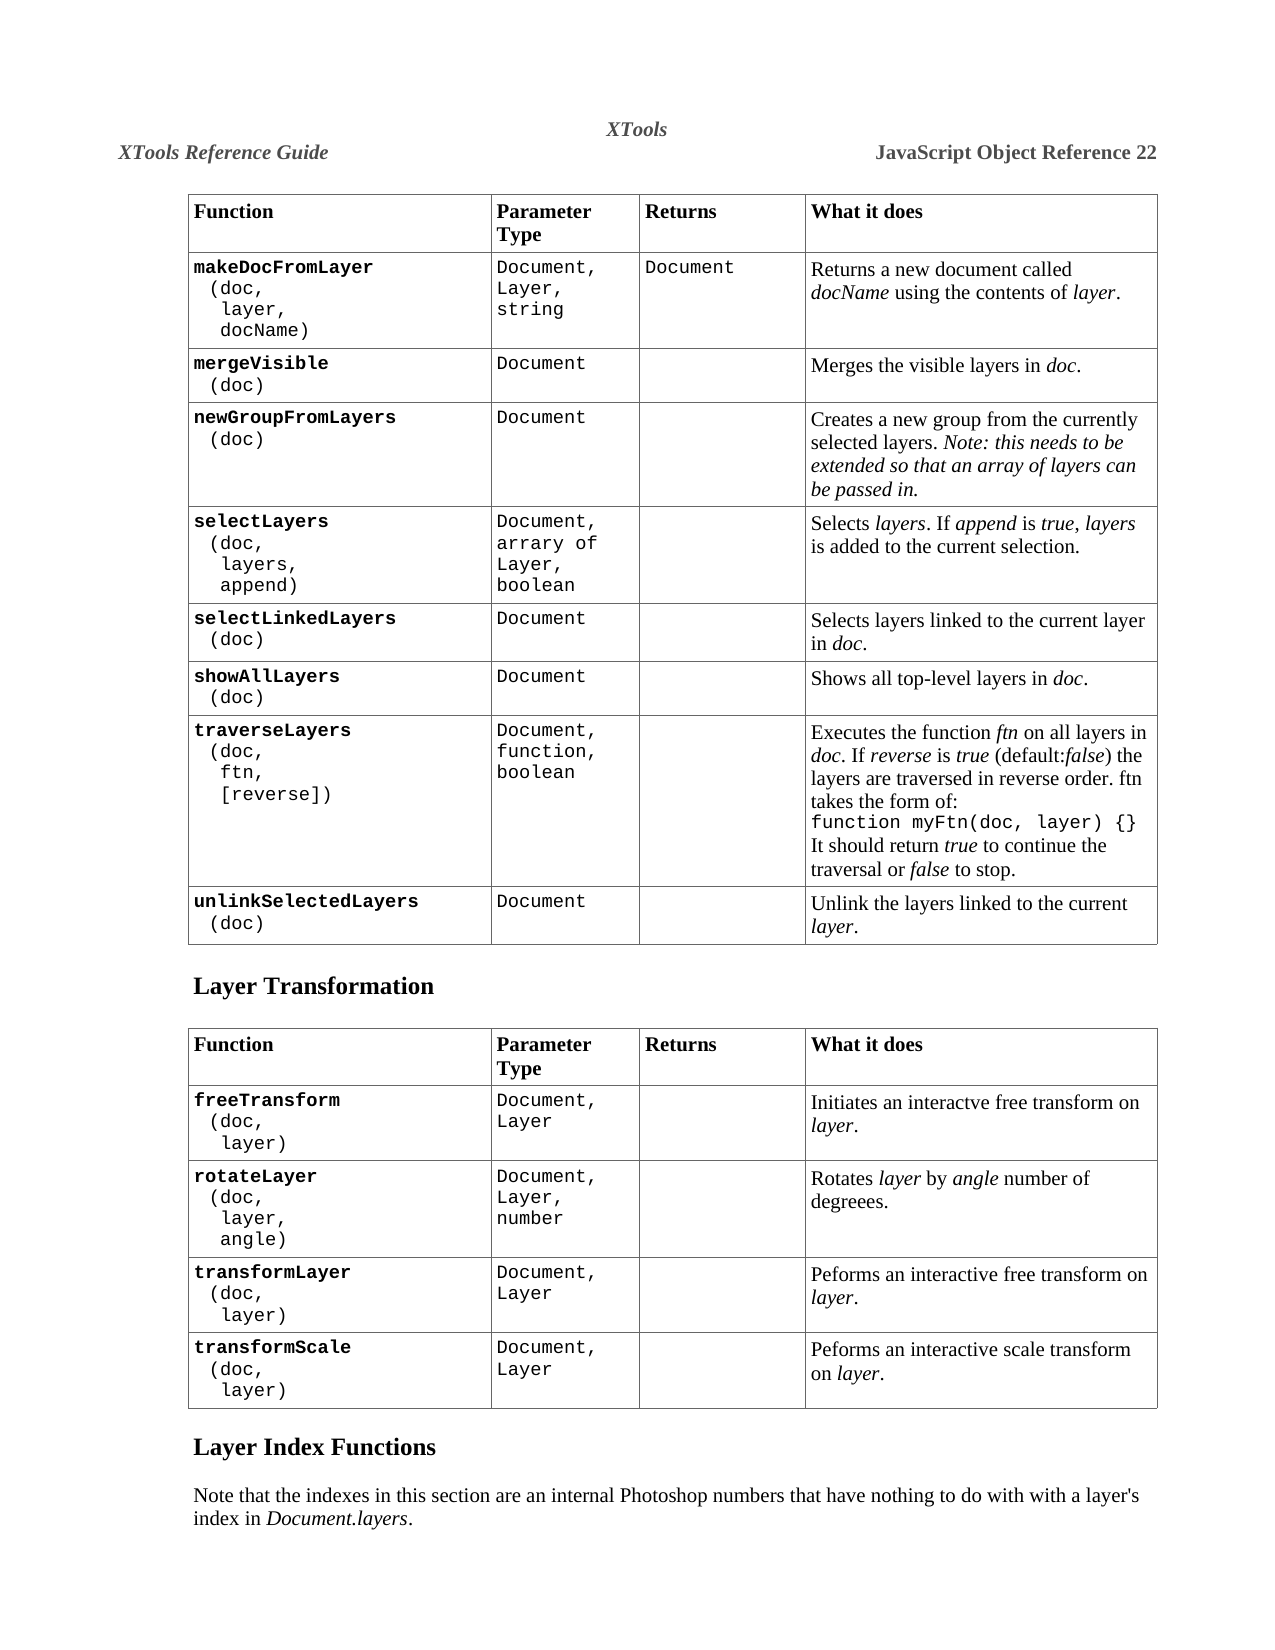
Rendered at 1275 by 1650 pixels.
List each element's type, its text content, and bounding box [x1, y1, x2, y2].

table_cell unlinkSelectedLayers (doc) [189, 887, 491, 944]
table_cell showAllLayers (doc) [189, 662, 491, 715]
table_cell Peforms an interactive free transform on layer. [806, 1258, 1157, 1332]
table_header Function [189, 1029, 491, 1085]
table_cell [640, 349, 805, 402]
table_cell Returns a new document called docName using the contents of layer. [806, 253, 1157, 348]
table_cell Document, Layer [492, 1333, 639, 1408]
table_cell Initiates an interactve free transform on layer. [806, 1086, 1157, 1160]
table_cell newGroupFromLayers (doc) [189, 403, 491, 506]
table_header Returns [640, 1029, 805, 1085]
table_cell Executes the function ftn on all layers in doc. If reverse is true (default:false) the layers are traversed in reverse order. ftn takes the form of: function myFtn(doc, layer) {} It should return true to continue the traversal or false to stop. [806, 716, 1157, 886]
table_cell Document, function, boolean [492, 716, 639, 886]
table_cell [640, 507, 805, 603]
table_cell Document [492, 604, 639, 661]
table_cell transformScale (doc, layer) [189, 1333, 491, 1408]
table_cell selectLayers (doc, layers, append) [189, 507, 491, 603]
table_cell [640, 1086, 805, 1160]
table_cell transformLayer (doc, layer) [189, 1258, 491, 1332]
table_cell Selects layers linked to the current layer in doc. [806, 604, 1157, 661]
table_cell [640, 1161, 805, 1257]
table_cell [640, 1258, 805, 1332]
table_cell [640, 403, 805, 506]
table_cell Document, Layer, number [492, 1161, 639, 1257]
table_cell Peforms an interactive scale transform on layer. [806, 1333, 1157, 1408]
table_header What it does [806, 1029, 1157, 1085]
table_header Parameter Type [492, 1029, 639, 1085]
table_cell [640, 716, 805, 886]
table_cell Selects layers. If append is true, layers is added to the current selection. [806, 507, 1157, 603]
table_header What it does [806, 195, 1157, 252]
table_cell [640, 887, 805, 944]
table_cell Rotates layer by angle number of degreees. [806, 1161, 1157, 1257]
table_cell selectLinkedLayers (doc) [189, 604, 491, 661]
table_cell [640, 1333, 805, 1408]
table_cell Document [492, 887, 639, 944]
table_header Function [189, 195, 491, 252]
table_cell Document, arrary of Layer, boolean [492, 507, 639, 603]
table_cell freeTransform (doc, layer) [189, 1086, 491, 1160]
table_cell Document [492, 662, 639, 715]
table_cell Document [492, 349, 639, 402]
table_cell Document [640, 253, 805, 348]
table_cell Document [492, 403, 639, 506]
text Layer Index Functions [118, 1433, 1157, 1461]
table_cell Shows all top-level layers in doc. [806, 662, 1157, 715]
table_header Returns [640, 195, 805, 252]
table_cell makeDocFromLayer (doc, layer, docName) [189, 253, 491, 348]
table_cell [640, 662, 805, 715]
table_cell traverseLayers (doc, ftn, [reverse]) [189, 716, 491, 886]
table_cell Unlink the layers linked to the current layer. [806, 887, 1157, 944]
text Note that the indexes in this section are an internal Photoshop numbers that have nothing to do with with a layer's [118, 1484, 1157, 1507]
table_cell Document, Layer, string [492, 253, 639, 348]
table_cell Creates a new group from the currently selected layers. Note: this needs to be extended so that an array of layers can be passed in. [806, 403, 1157, 506]
text index in Document.layers. [118, 1507, 1157, 1530]
text Layer Transformation [193, 972, 1157, 1000]
table_header Parameter Type [492, 195, 639, 252]
table_cell Document, Layer [492, 1086, 639, 1160]
table_cell mergeVisible (doc) [189, 349, 491, 402]
table_cell Document, Layer [492, 1258, 639, 1332]
table_cell Merges the visible layers in doc. [806, 349, 1157, 402]
table_cell rotateLayer (doc, layer, angle) [189, 1161, 491, 1257]
table_cell [640, 604, 805, 661]
